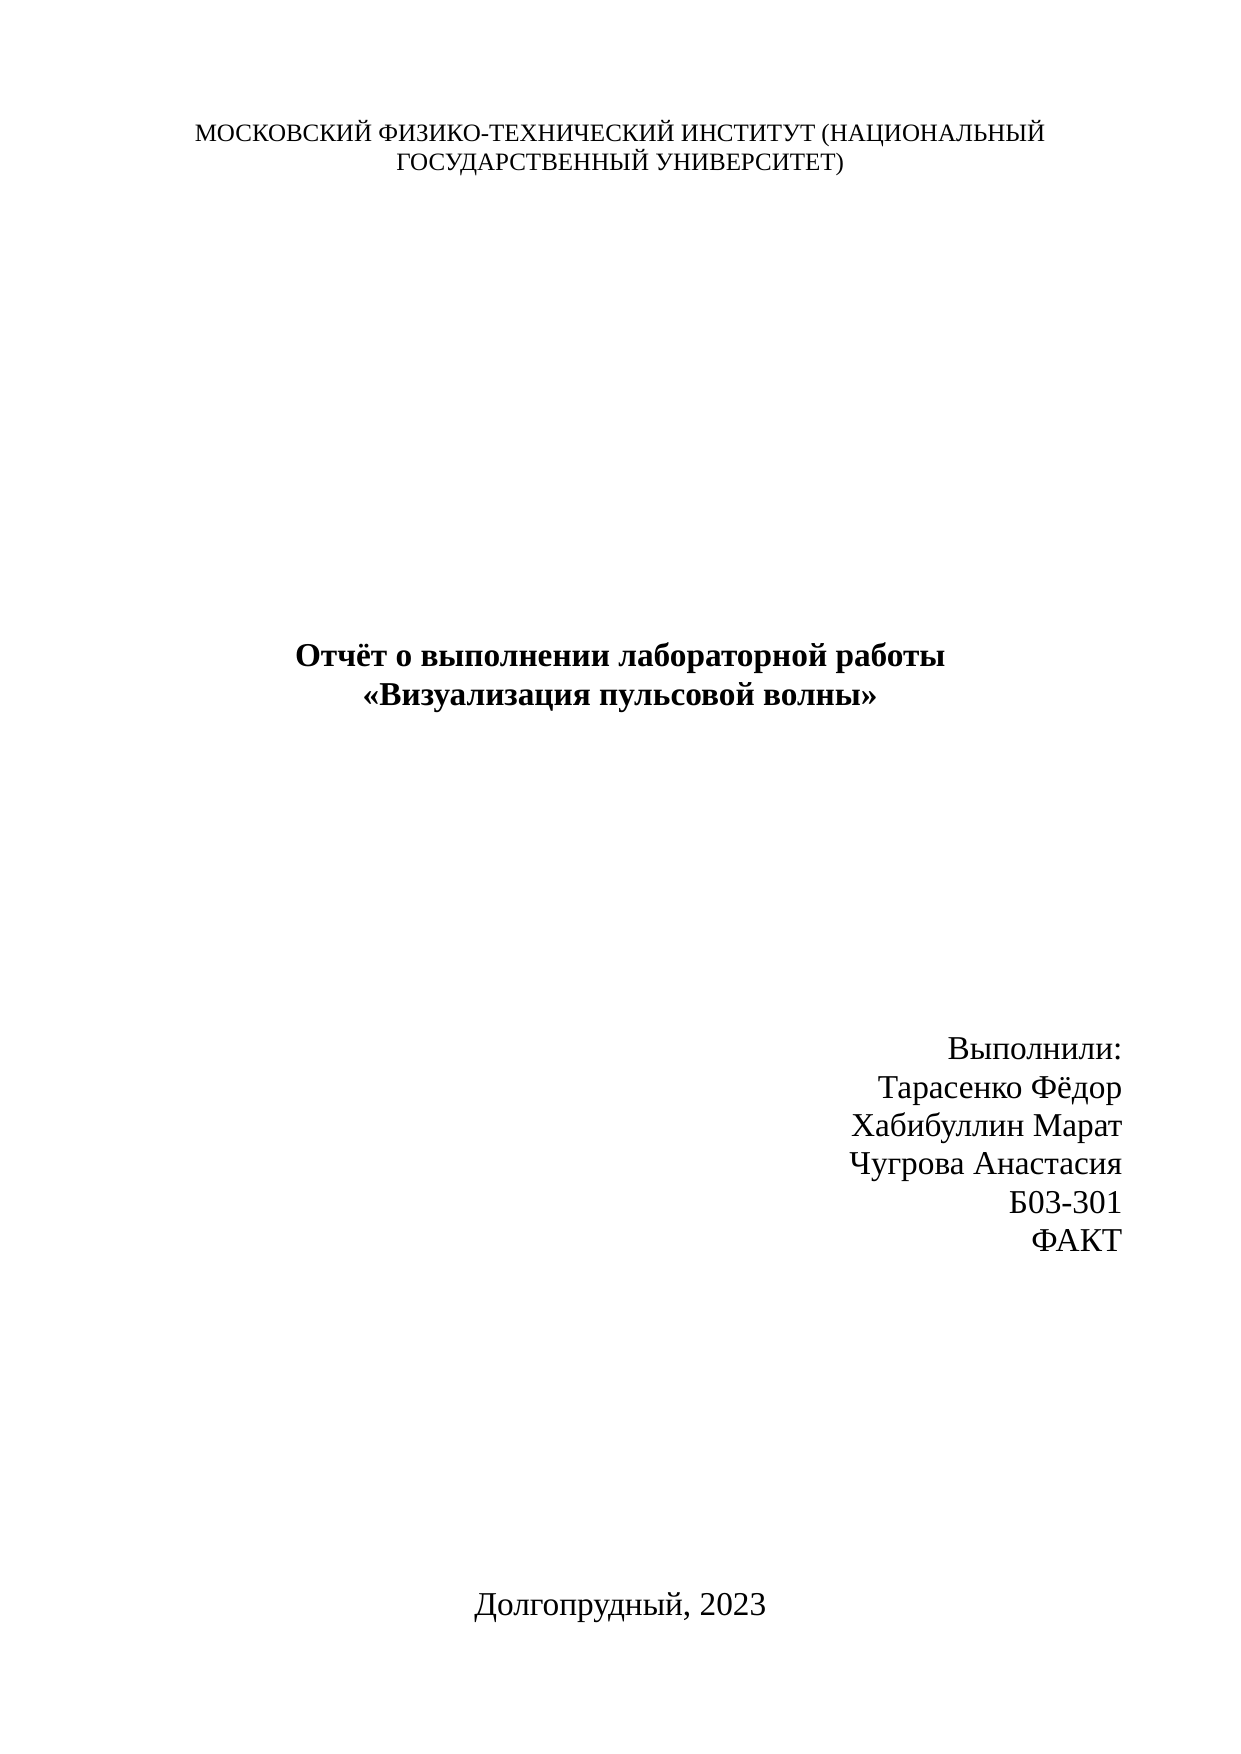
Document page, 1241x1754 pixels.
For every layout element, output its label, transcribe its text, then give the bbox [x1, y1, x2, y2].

text ФАКТ [118, 1220, 1122, 1258]
text Выполнили: [118, 1028, 1122, 1067]
text Отчёт о выполнении лабораторной работы [118, 636, 1122, 674]
text Б03-301 [118, 1182, 1122, 1220]
text Хабибуллин Марат [118, 1105, 1122, 1143]
text Долгопрудный, 2023 [118, 1584, 1122, 1623]
subtitle МОСКОВСКИЙ ФИЗИКО-ТЕХНИЧЕСКИЙ ИНСТИТУТ (НАЦИОНАЛЬНЫЙ ГОСУДАРСТВЕННЫЙ УНИВЕРСИТЕТ) [118, 118, 1122, 176]
text Тарасенко Фёдор [118, 1067, 1122, 1105]
text Чугрова Анастасия [118, 1143, 1122, 1182]
text «Визуализация пульсовой волны» [118, 674, 1122, 712]
